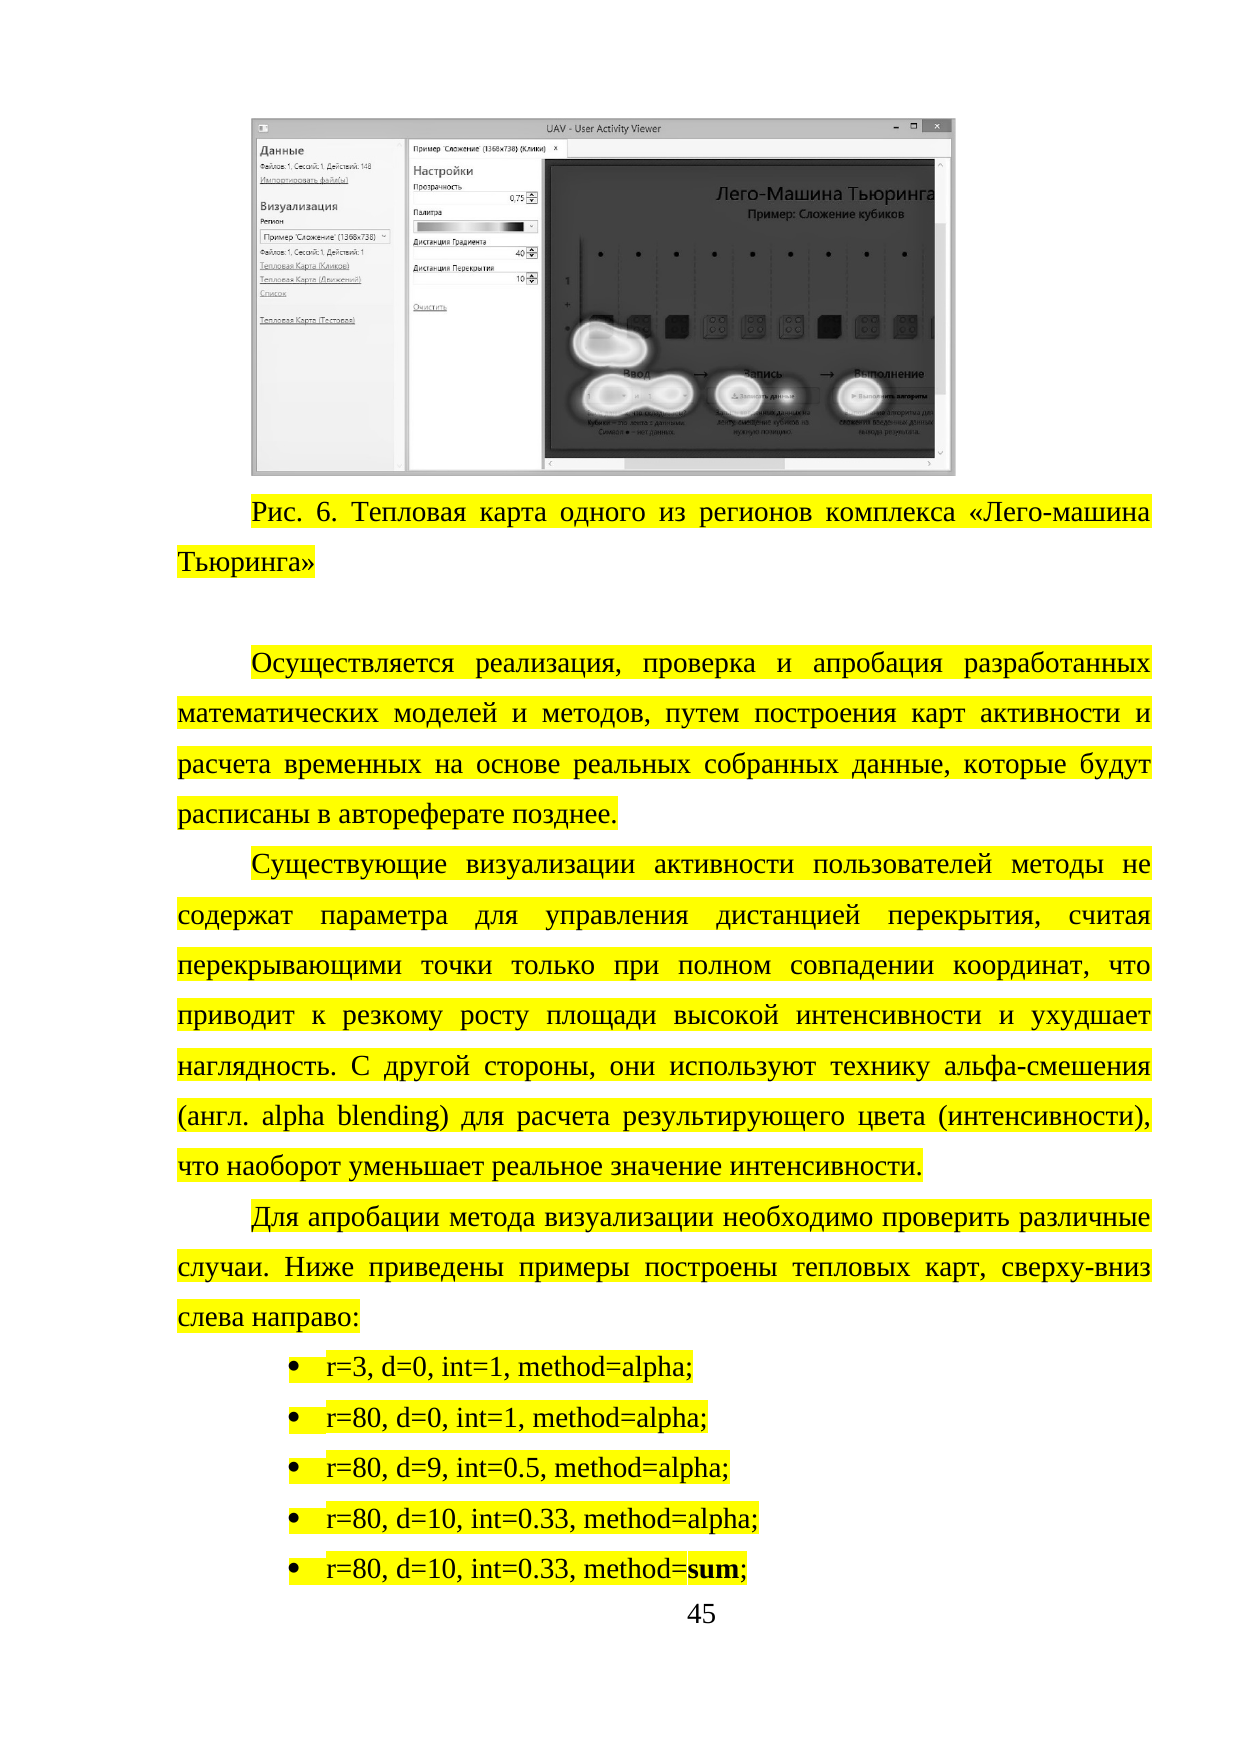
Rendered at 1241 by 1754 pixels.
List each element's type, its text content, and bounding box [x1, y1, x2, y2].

list r=80, d=10, int=0.33, method=sum; [288, 1551, 1152, 1585]
list r=80, d=0, int=1, method=alpha; [288, 1400, 1152, 1434]
list r=3, d=0, int=1, method=alpha; [288, 1349, 1152, 1383]
list r=80, d=9, int=0.5, method=alpha; [288, 1450, 1152, 1484]
list r=80, d=10, int=0.33, method=alpha; [288, 1501, 1152, 1534]
text Рис. 6. Тепловая карта одного из регионов комплекса «Лего-машина Тьюринга» [177, 494, 1152, 578]
picture [251, 118, 956, 476]
text Существующие визуализации активности пользователей методы не содержат параметра для управления дистанцией перекрытия, считая перекрывающими точки только при полном совпадении координат, что приводит к резкому росту площади высокой интенсивности и ухудшает наглядность. С другой стороны, они используют технику альфа-смешения (англ. alpha blending) для расчета результирующего цвета (интенсивности), что наоборот уменьшает реальное значение интенсивности. [177, 846, 1152, 1182]
text Для апробации метода визуализации необходимо проверить различные случаи. Ниже приведены примеры построены тепловых карт, сверху-вниз слева направо: [177, 1199, 1152, 1333]
text Осуществляется реализация, проверка и апробация разработанных математических моделей и методов, путем построения карт активности и расчета временных на основе реальных собранных данные, которые будут расписаны в автореферате позднее. [177, 645, 1152, 830]
